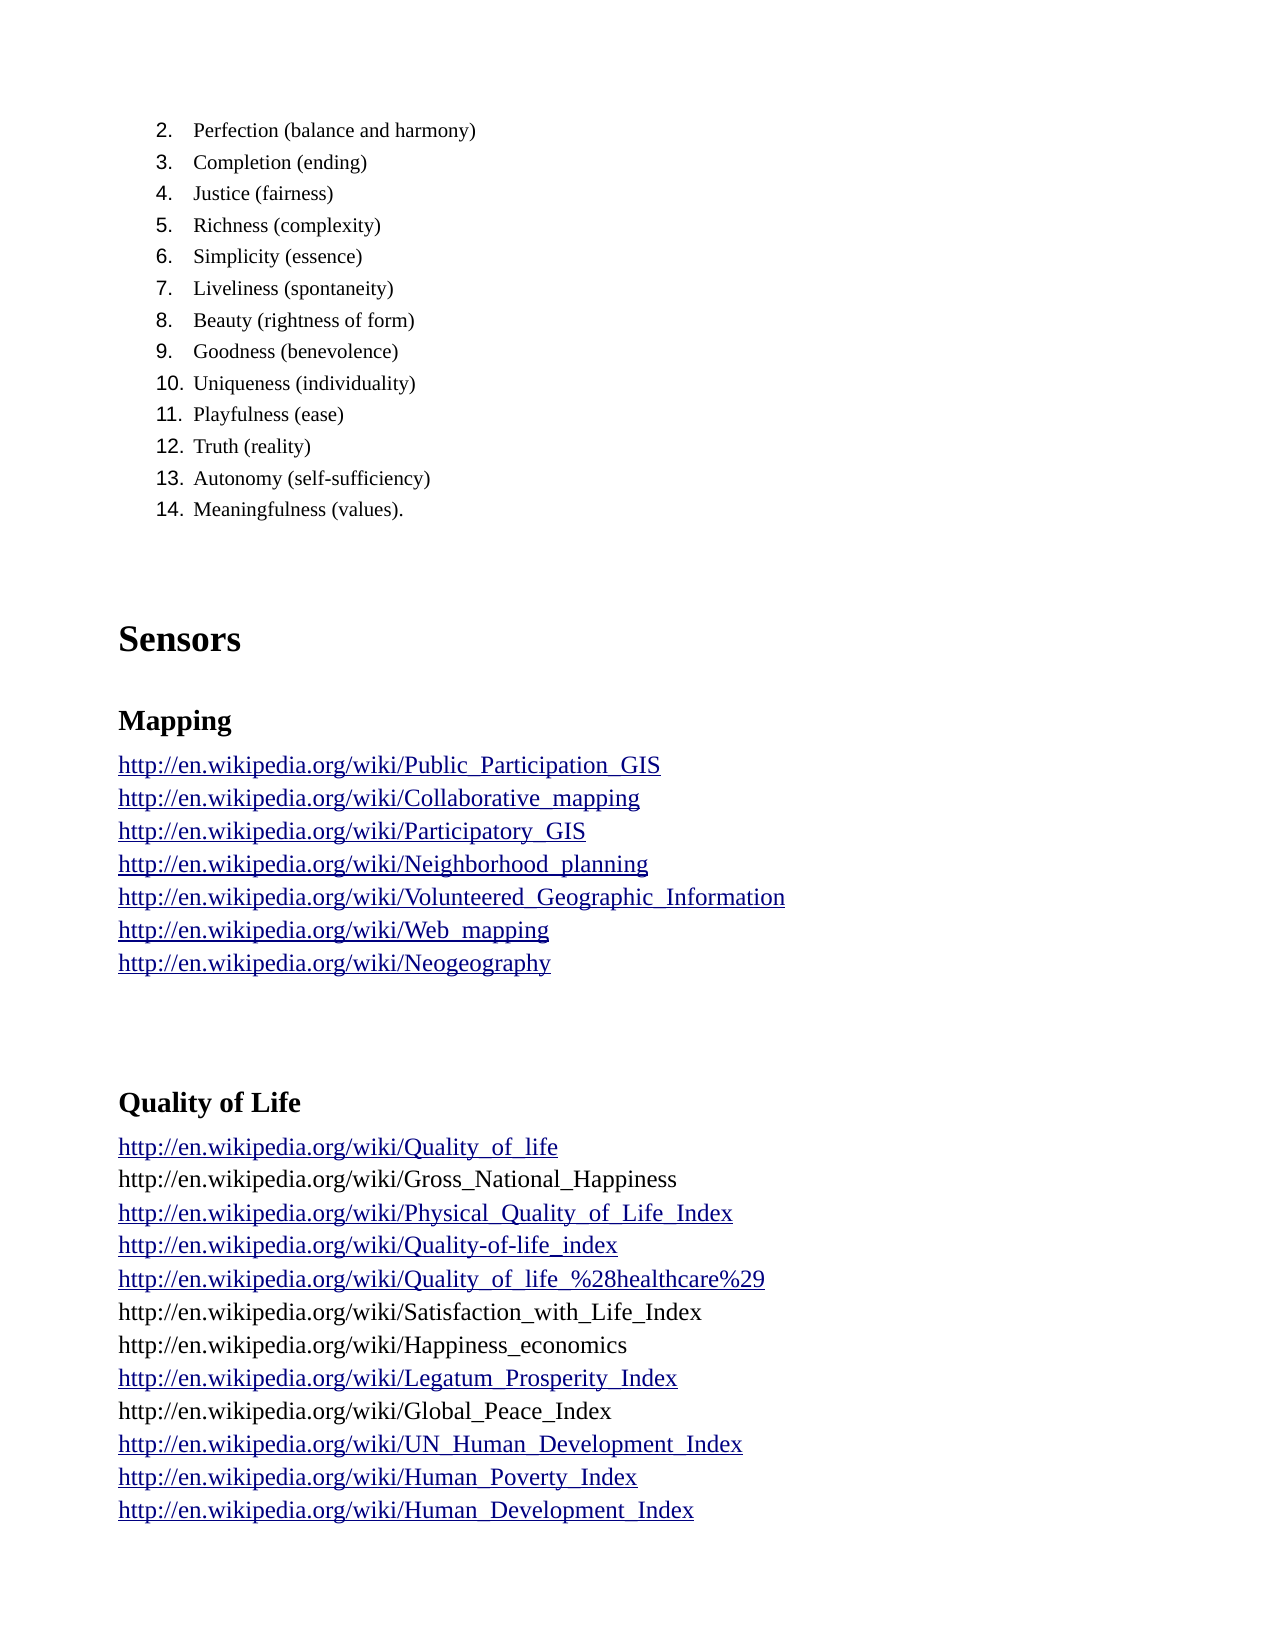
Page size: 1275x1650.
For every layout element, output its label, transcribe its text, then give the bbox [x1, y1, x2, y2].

list Perfection (balance and harmony) [173, 118, 1157, 142]
subtitle Mapping [118, 703, 1157, 737]
list Liveliness (spontaneity) [173, 276, 1157, 300]
text http://en.wikipedia.org/wiki/Physical_Quality_of_Life_Index [118, 1198, 1157, 1226]
list Justice (fairness) [173, 181, 1157, 205]
text http://en.wikipedia.org/wiki/Human_Development_Index [118, 1495, 1157, 1523]
list Goodness (benevolence) [173, 339, 1157, 363]
list Beauty (rightness of form) [156, 307, 1157, 332]
list Playfulness (ease) [183, 402, 1157, 426]
text http://en.wikipedia.org/wiki/Quality_of_life [118, 1132, 1157, 1160]
list Truth (reality) [184, 434, 1157, 458]
list Simplicity (essence) [173, 244, 1157, 268]
subtitle Sensors [118, 616, 1157, 659]
text http://en.wikipedia.org/wiki/Participatory_GIS [118, 816, 1157, 845]
text http://en.wikipedia.org/wiki/UN_Human_Development_Index [118, 1429, 1157, 1457]
text http://en.wikipedia.org/wiki/Legatum_Prosperity_Index [118, 1363, 1157, 1391]
text http://en.wikipedia.org/wiki/Quality-of-life_index [118, 1231, 1157, 1259]
text http://en.wikipedia.org/wiki/Volunteered_Geographic_Information [118, 882, 1157, 911]
text http://en.wikipedia.org/wiki/Collaborative_mapping [118, 783, 1157, 812]
text http://en.wikipedia.org/wiki/Quality_of_life_%28healthcare%29 [118, 1264, 1157, 1292]
text http://en.wikipedia.org/wiki/Global_Peace_Index [118, 1396, 1157, 1424]
list Autonomy (self-sufficiency) [184, 465, 1157, 489]
list Richness (complexity) [173, 213, 1157, 237]
text http://en.wikipedia.org/wiki/Neogeography [118, 948, 1157, 977]
text http://en.wikipedia.org/wiki/Human_Poverty_Index [118, 1462, 1157, 1491]
list Completion (ending) [173, 150, 1157, 174]
list Meaningfulness (values). [184, 497, 1157, 521]
list Uniqueness (individuality) [156, 371, 1157, 395]
text http://en.wikipedia.org/wiki/Neighborhood_planning [118, 849, 1157, 878]
text http://en.wikipedia.org/wiki/Satisfaction_with_Life_Index [118, 1297, 1157, 1325]
subtitle Quality of Life [118, 1085, 1157, 1118]
text http://en.wikipedia.org/wiki/Gross_National_Happiness [118, 1164, 1157, 1193]
text http://en.wikipedia.org/wiki/Happiness_economics [118, 1330, 1157, 1358]
text http://en.wikipedia.org/wiki/Web_mapping [118, 915, 1157, 944]
text http://en.wikipedia.org/wiki/Public_Participation_GIS [118, 750, 1157, 779]
